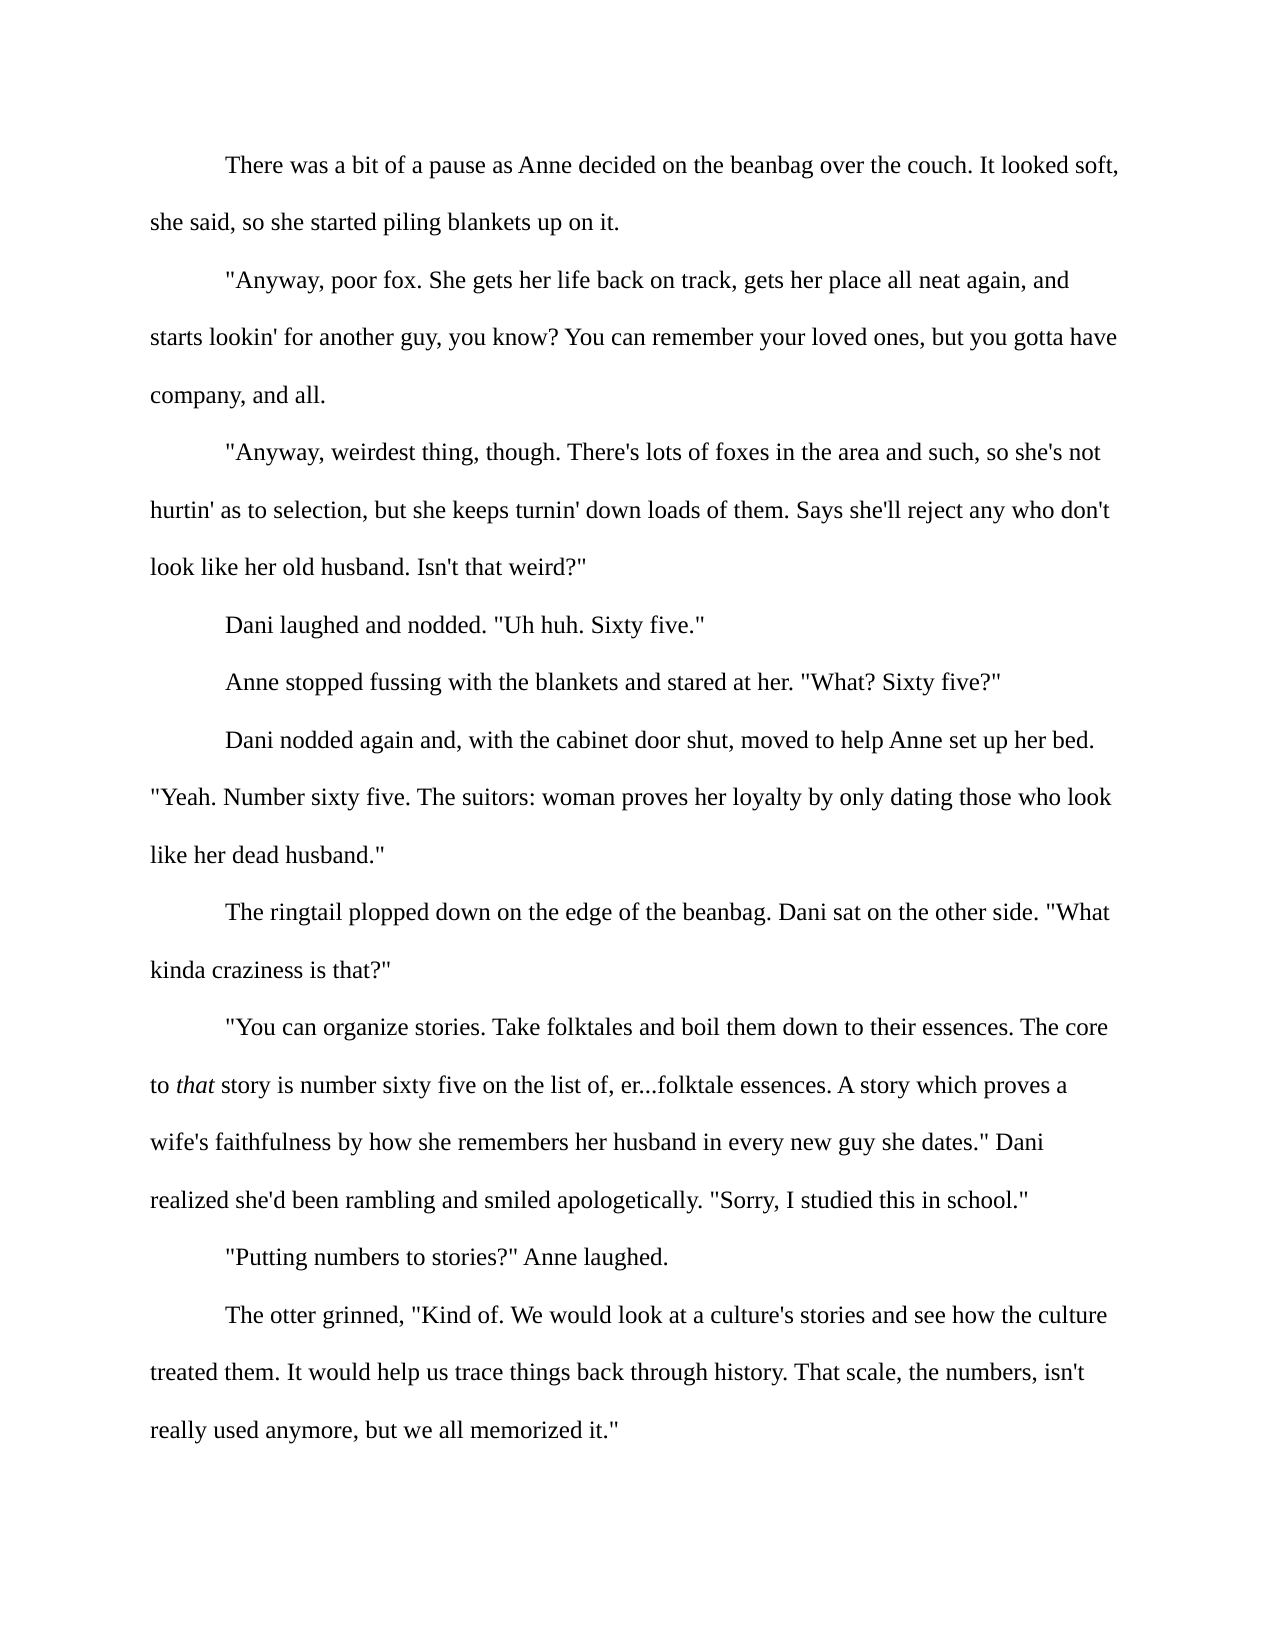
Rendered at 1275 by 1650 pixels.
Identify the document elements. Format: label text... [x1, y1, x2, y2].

text "Anyway, poor fox. She gets her life back on track, gets her place all neat again, and starts lookin' for another guy, you know? You can remember your loved ones, but you gotta have company, and all. [150, 265, 1125, 409]
text The otter grinned, "Kind of. We would look at a culture's stories and see how the culture treated them. It would help us trace things back through history. That scale, the numbers, isn't really used anymore, but we all memorized it." [150, 1300, 1125, 1444]
text The ringtail plopped down on the edge of the beanbag. Dani sat on the other side. "What kinda craziness is that?" [150, 897, 1125, 984]
text There was a bit of a pause as Anne decided on the beanbag over the couch. It looked soft, she said, so she started piling blankets up on it. [150, 150, 1125, 236]
text "You can organize stories. Take folktales and boil them down to their essences. The core to that story is number sixty five on the list of, er...folktale essences. A story which proves a wife's faithfulness by how she remembers her husband in every new guy she dates." Dani realized she'd been rambling and smiled apologetically. "Sorry, I studied this in school." [150, 1012, 1125, 1214]
text "Putting numbers to stories?" Anne laughed. [150, 1242, 1125, 1271]
text Dani nodded again and, with the cabinet door shut, moved to help Anne set up her bed. "Yeah. Number sixty five. The suitors: woman proves her loyalty by only dating those who look like her dead husband." [150, 725, 1125, 869]
text Dani laughed and nodded. "Uh huh. Sixty five." [150, 610, 1125, 639]
text "Anyway, weirdest thing, though. There's lots of foxes in the area and such, so she's not hurtin' as to selection, but she keeps turnin' down loads of them. Says she'll reject any who don't look like her old husband. Isn't that weird?" [150, 437, 1125, 581]
text Anne stopped fussing with the blankets and stared at her. "What? Sixty five?" [150, 667, 1125, 696]
